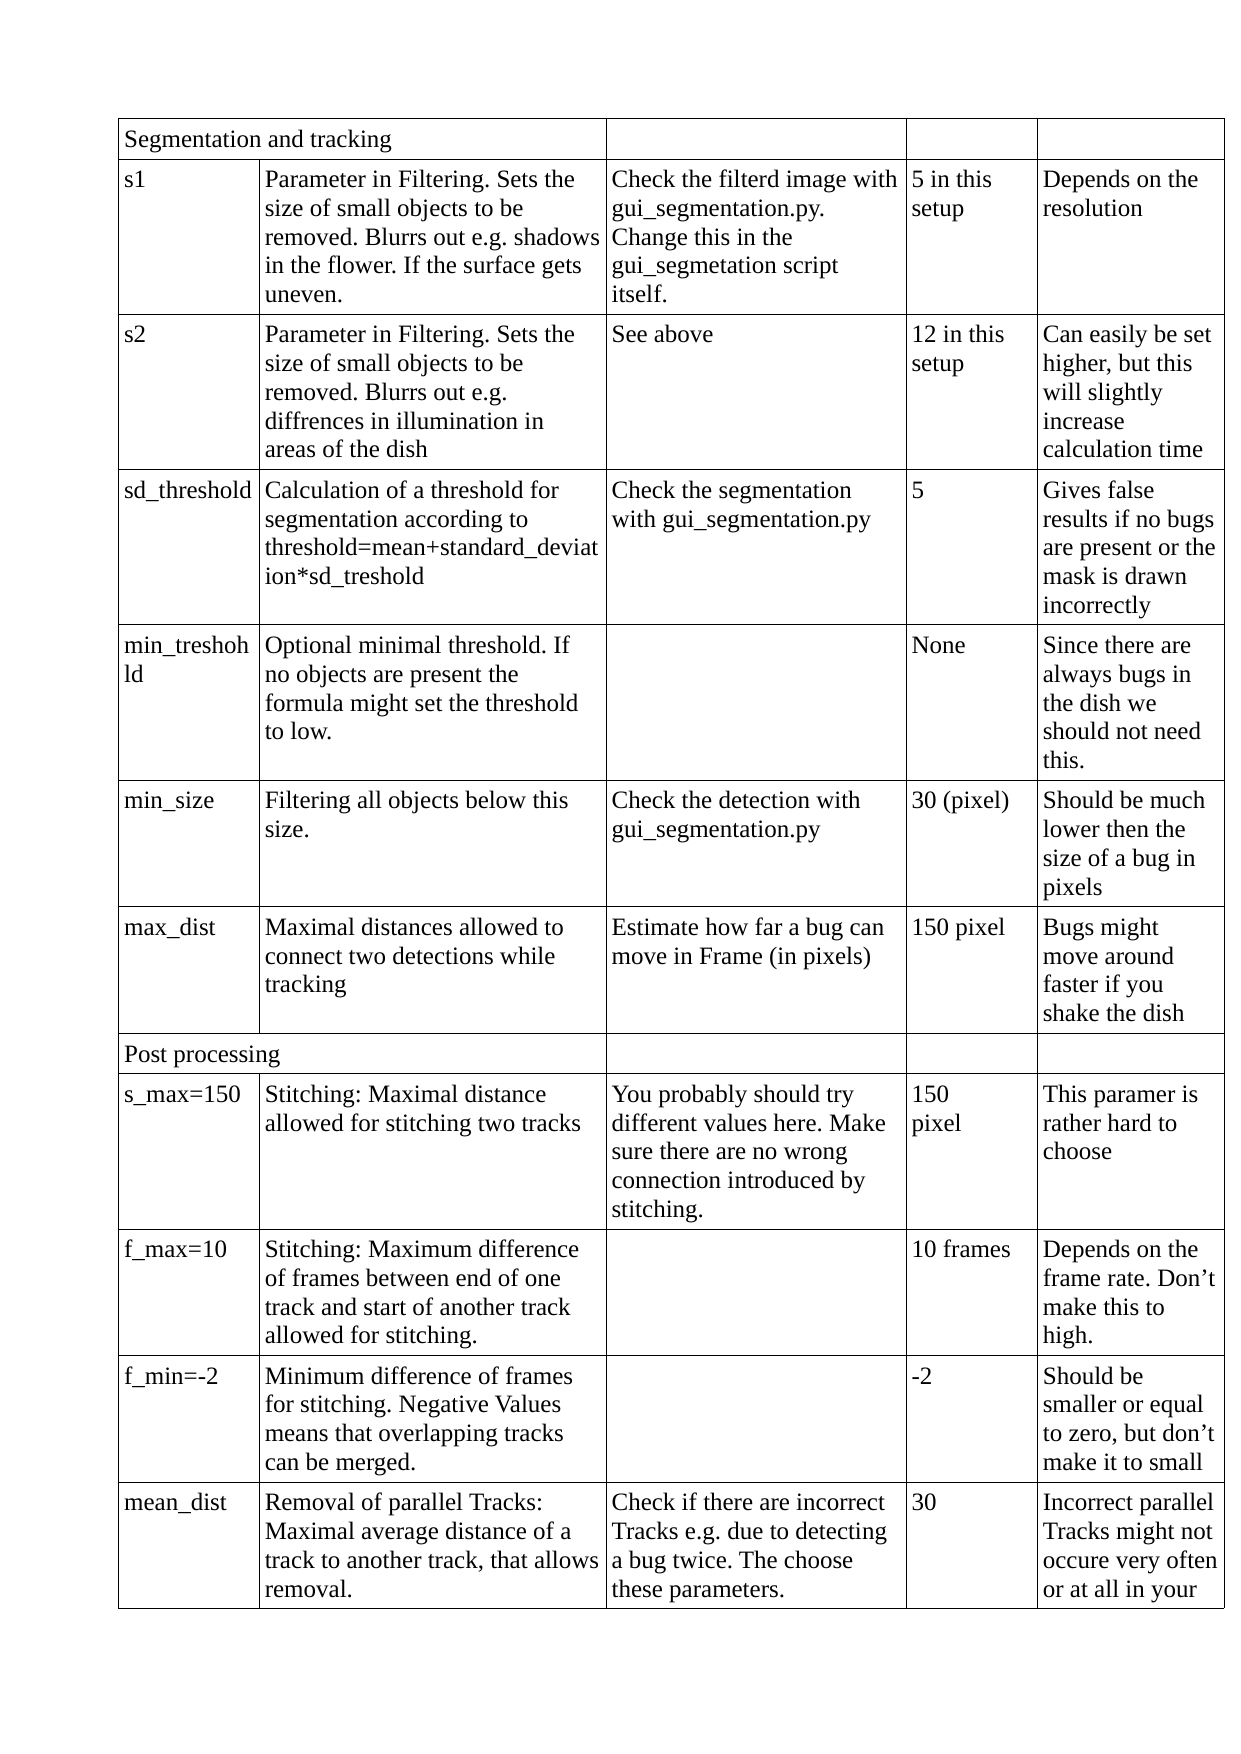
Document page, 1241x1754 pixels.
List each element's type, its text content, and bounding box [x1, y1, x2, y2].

table_cell Post processing [119, 1034, 606, 1073]
table_cell Check the filterd image with gui_segmentation.py. Change this in the gui_segmetation script itself. [607, 160, 906, 314]
table_cell [607, 625, 906, 780]
table_cell [607, 1356, 906, 1482]
table_cell [907, 1034, 1037, 1073]
table_cell Check the segmentation with gui_segmentation.py [607, 470, 906, 624]
table_cell 30 [907, 1483, 1037, 1608]
table_cell Optional minimal threshold. If no objects are present the formula might set the threshold to low. [260, 625, 606, 780]
table_cell s_max=150 [119, 1074, 259, 1228]
table_cell [907, 119, 1037, 158]
table_cell Stitching: Maximum difference of frames between end of one track and start of another track allowed for stitching. [260, 1230, 606, 1355]
table_cell Since there are always bugs in the dish we should not need this. [1038, 625, 1224, 780]
table_cell Depends on the resolution [1038, 160, 1224, 314]
table_cell Minimum difference of frames for stitching. Negative Values means that overlapping tracks can be merged. [260, 1356, 606, 1482]
table_cell 10 frames [907, 1230, 1037, 1355]
table_cell max_dist [119, 907, 259, 1033]
table_cell 150 pixel [907, 907, 1037, 1033]
table_cell 150 pixel [907, 1074, 1037, 1228]
table_cell min_size [119, 781, 259, 906]
table_cell Stitching: Maximal distance allowed for stitching two tracks [260, 1074, 606, 1228]
table_cell None [907, 625, 1037, 780]
table_cell Estimate how far a bug can move in Frame (in pixels) [607, 907, 906, 1033]
table_cell Incorrect parallel Tracks might not occure very often or at all in your [1038, 1483, 1224, 1608]
table_cell [1038, 1034, 1224, 1073]
table_cell Parameter in Filtering. Sets the size of small objects to be removed. Blurrs out e.g. shadows in the flower. If the surface gets uneven. [260, 160, 606, 314]
table_cell Can easily be set higher, but this will slightly increase calculation time [1038, 315, 1224, 469]
table_cell s2 [119, 315, 259, 469]
table_cell Segmentation and tracking [119, 119, 606, 158]
table_cell f_min=-2 [119, 1356, 259, 1482]
table_cell [607, 119, 906, 158]
table_cell Check the detection with gui_segmentation.py [607, 781, 906, 906]
table_cell Filtering all objects below this size. [260, 781, 606, 906]
table_cell See above [607, 315, 906, 469]
table_cell f_max=10 [119, 1230, 259, 1355]
table_cell 30 (pixel) [907, 781, 1037, 906]
table_cell 5 in this setup [907, 160, 1037, 314]
table_cell You probably should try different values here. Make sure there are no wrong connection introduced by stitching. [607, 1074, 906, 1228]
table_cell This paramer is rather hard to choose [1038, 1074, 1224, 1228]
table_cell mean_dist [119, 1483, 259, 1608]
table_cell sd_threshold [119, 470, 259, 624]
table_cell Maximal distances allowed to connect two detections while tracking [260, 907, 606, 1033]
table_cell Parameter in Filtering. Sets the size of small objects to be removed. Blurrs out e.g. diffrences in illumination in areas of the dish [260, 315, 606, 469]
table_cell Bugs might move around faster if you shake the dish [1038, 907, 1224, 1033]
table_cell -2 [907, 1356, 1037, 1482]
table_cell [607, 1230, 906, 1355]
table_cell Should be much lower then the size of a bug in pixels [1038, 781, 1224, 906]
table_cell Depends on the frame rate. Don’t make this to high. [1038, 1230, 1224, 1355]
table_cell 12 in this setup [907, 315, 1037, 469]
table_cell Calculation of a threshold for segmentation according to threshold=mean+standard_deviation*sd_treshold [260, 470, 606, 624]
table_cell [607, 1034, 906, 1073]
table_cell Gives false results if no bugs are present or the mask is drawn incorrectly [1038, 470, 1224, 624]
table_cell 5 [907, 470, 1037, 624]
table_cell Removal of parallel Tracks: Maximal average distance of a track to another track, that allows removal. [260, 1483, 606, 1608]
table_cell s1 [119, 160, 259, 314]
table_cell [1038, 119, 1224, 158]
table_cell min_treshohld [119, 625, 259, 780]
table_cell Check if there are incorrect Tracks e.g. due to detecting a bug twice. The choose these parameters. [607, 1483, 906, 1608]
table_cell Should be smaller or equal to zero, but don’t make it to small [1038, 1356, 1224, 1482]
